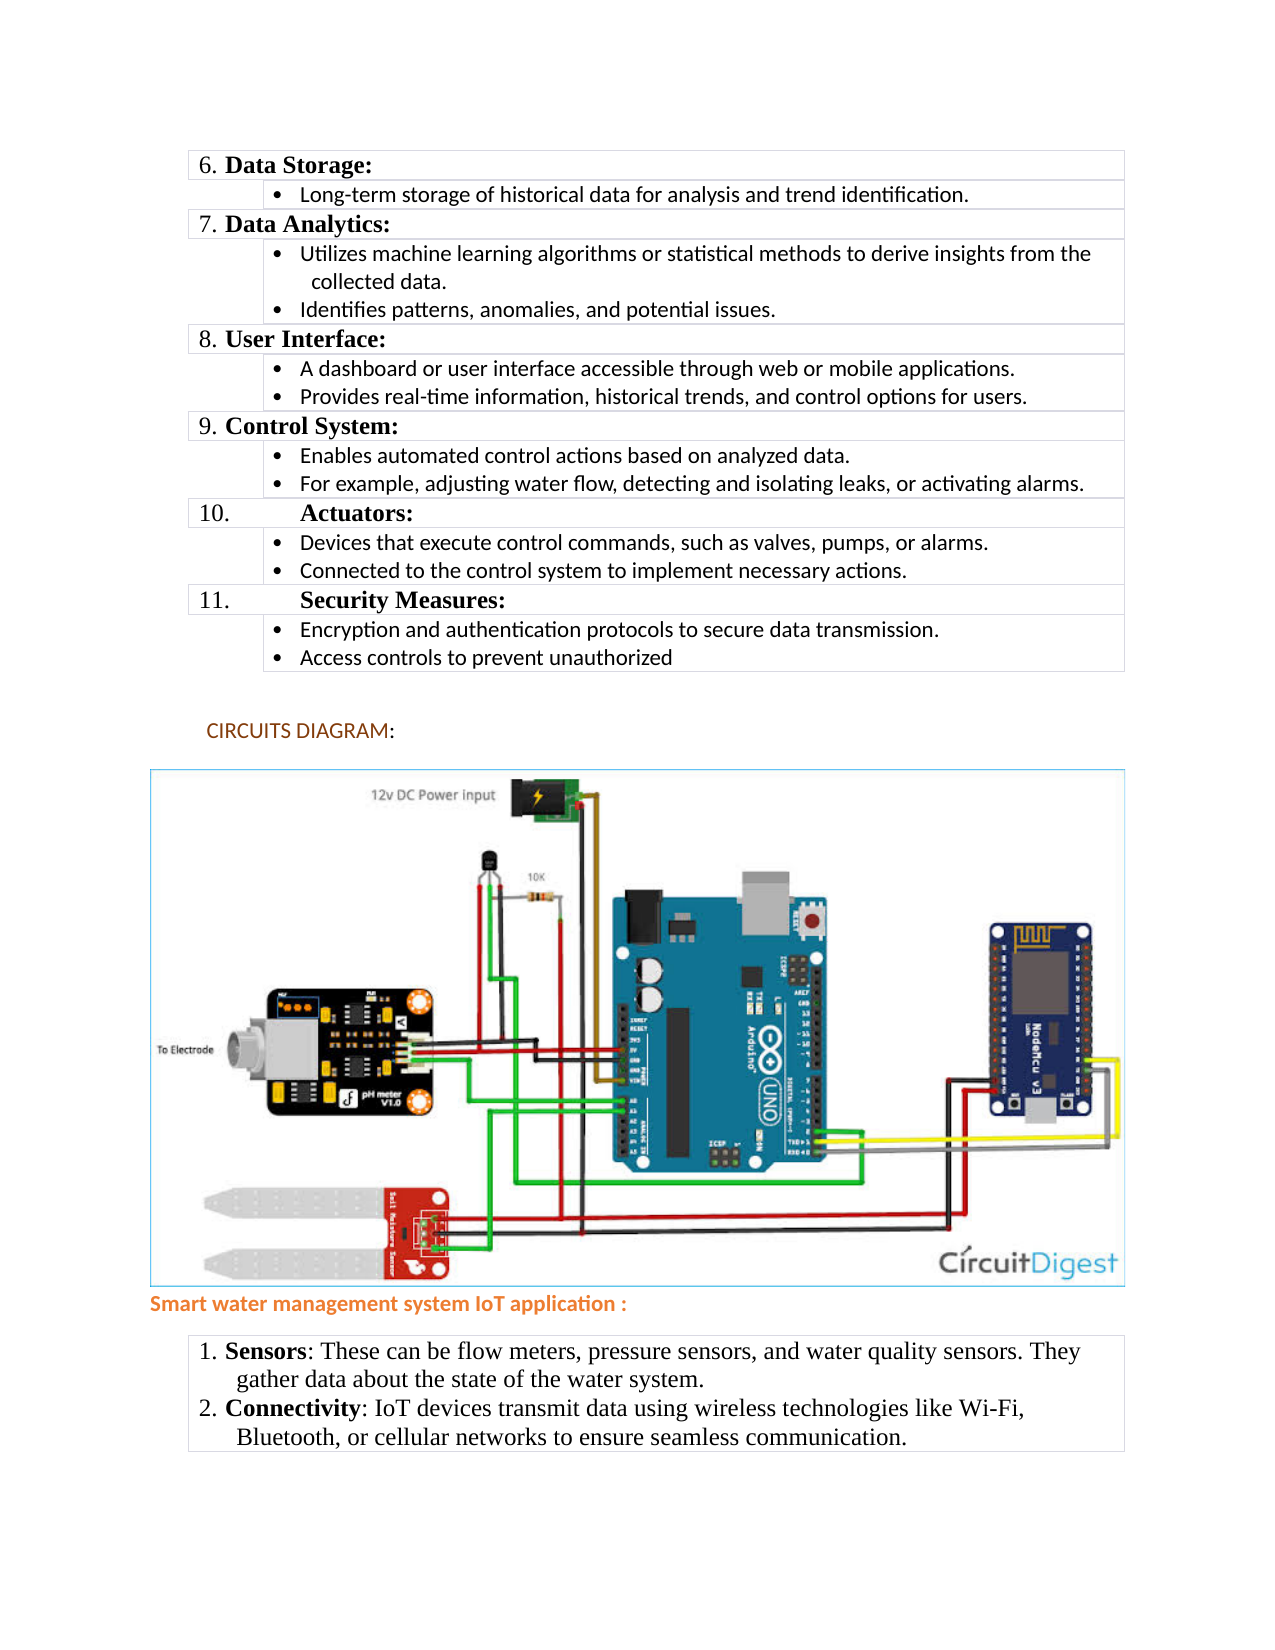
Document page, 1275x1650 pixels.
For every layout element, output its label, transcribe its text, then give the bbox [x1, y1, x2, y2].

list Sensors: These can be flow meters, pressure sensors, and water quality sensors. They gather data about the state of the water system. [189, 1336, 1124, 1393]
list Encryption and authentication protocols to secure data transmission. [264, 615, 1124, 642]
text CIRCUITS DIAGRAM: [150, 682, 1125, 744]
list A dashboard or user interface accessible through web or mobile applications. [264, 355, 1124, 382]
list Access controls to prevent unauthorized [264, 642, 1124, 671]
list Utilizes machine learning algorithms or statistical methods to derive insights from the collected data. [264, 240, 1124, 295]
list Data Storage: [189, 151, 1124, 179]
list Actuators: [189, 499, 1124, 527]
list User Interface: [189, 325, 1124, 353]
list Connected to the control system to implement necessary actions. [264, 555, 1124, 584]
list For example, adjusting water flow, detecting and isolating leaks, or activating alarms. [264, 468, 1124, 497]
list Provides real-time information, historical trends, and control options for users. [264, 382, 1124, 410]
list Connectivity: IoT devices transmit data using wireless technologies like Wi-Fi, Bluetooth, or cellular networks to ensure seamless communication. [189, 1393, 1124, 1451]
text Smart water management system IoT application : [150, 1287, 1125, 1317]
list Enables automated control actions based on analyzed data. [264, 441, 1124, 468]
text [150, 762, 1125, 769]
list Long-term storage of historical data for analysis and trend identification. [264, 181, 1124, 208]
list Identifies patterns, anomalies, and potential issues. [264, 295, 1124, 323]
list Devices that execute control commands, such as valves, pumps, or alarms. [264, 528, 1124, 555]
list Security Measures: [189, 585, 1124, 614]
list Data Analytics: [189, 210, 1124, 238]
list Control System: [189, 412, 1124, 440]
